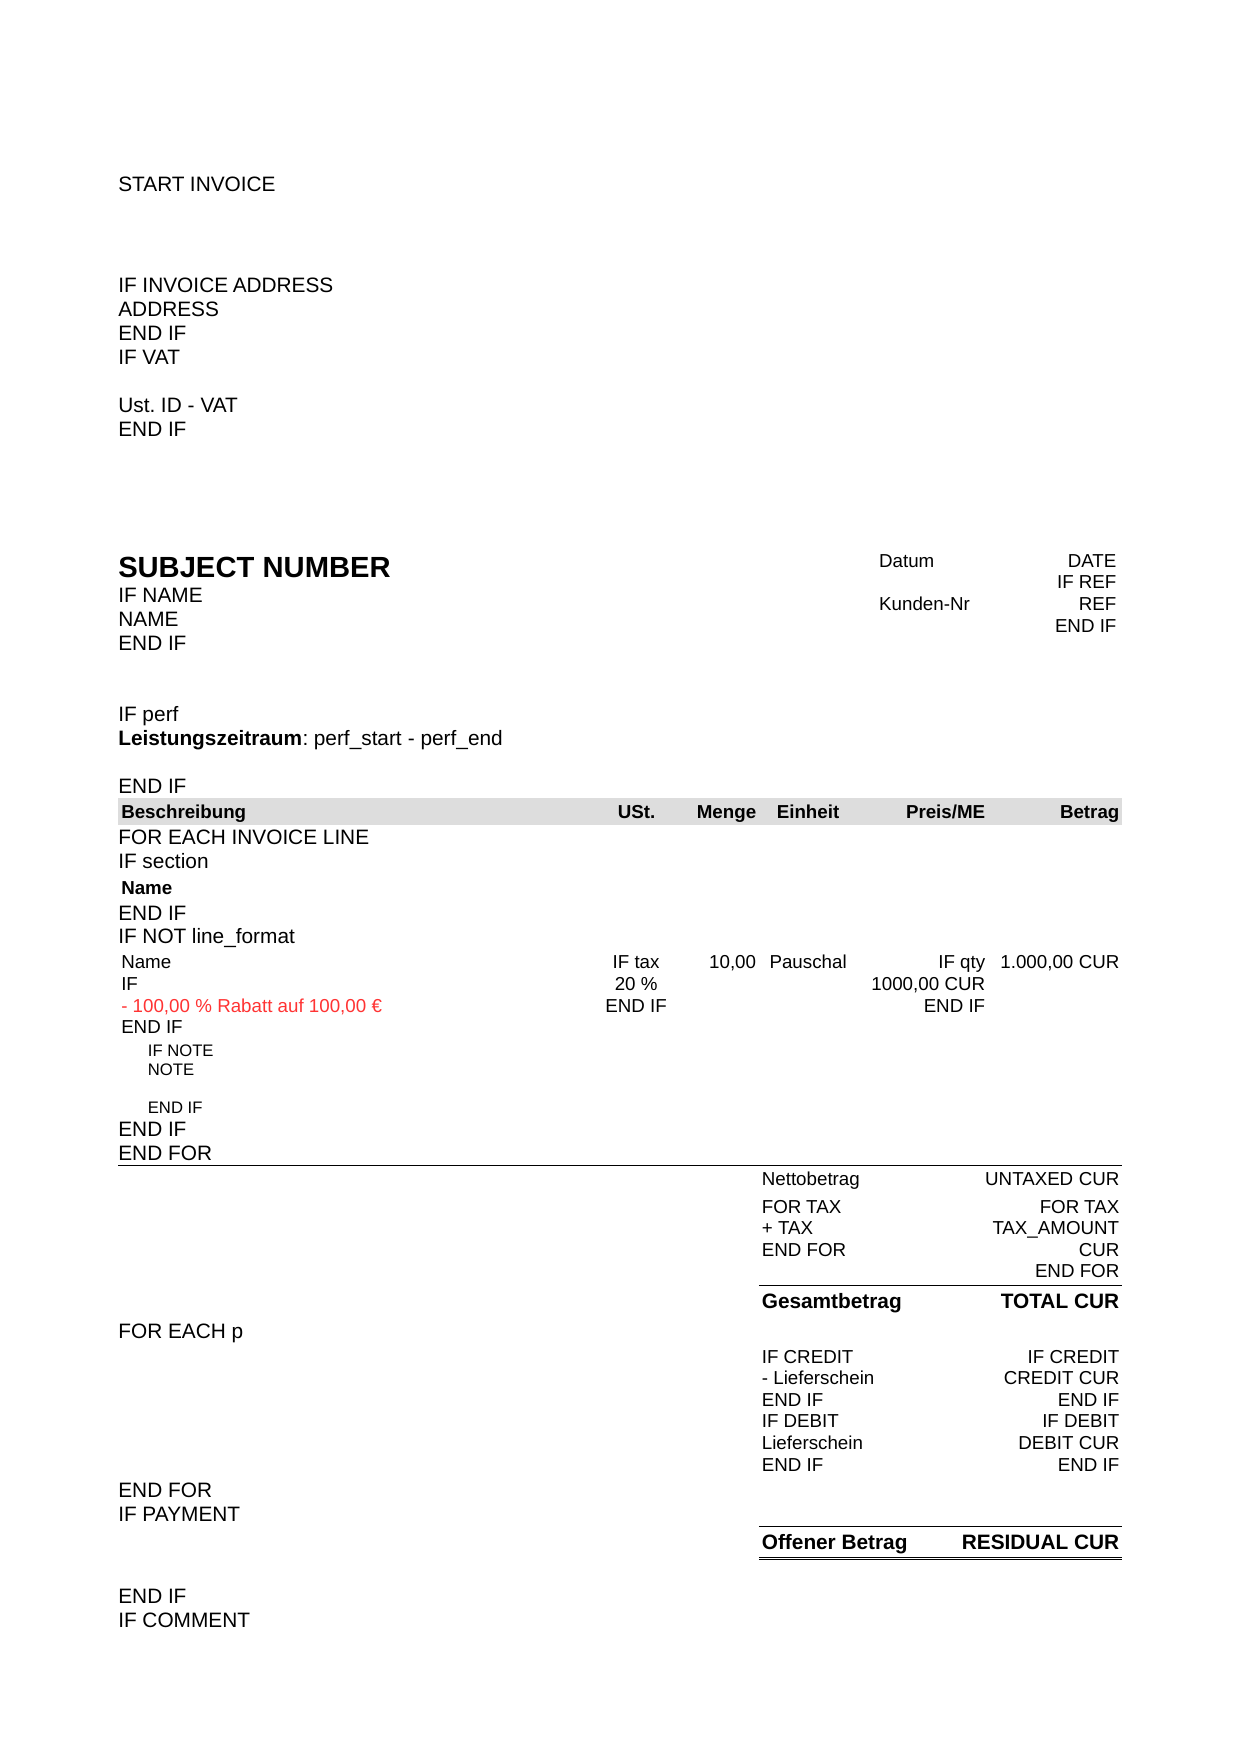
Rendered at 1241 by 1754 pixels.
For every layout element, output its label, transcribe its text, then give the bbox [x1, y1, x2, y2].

table_header [118, 1166, 759, 1192]
text IF COMMENT [118, 1608, 1122, 1632]
table_header Beschreibung [118, 798, 600, 825]
table_header Datum [879, 550, 988, 571]
text IF NOT line_format [118, 924, 1122, 948]
table_header Betrag [988, 798, 1122, 825]
table_cell [118, 1193, 759, 1284]
table_header Pauschal [759, 948, 857, 1040]
table_header USt. [600, 798, 673, 825]
table_cell IF REF END IF [791, 544, 1122, 642]
text END IF [118, 1584, 1122, 1608]
table_header UNTAXED CUR [957, 1166, 1122, 1192]
table_cell SUBJECT NUMBER IF NAME NAME END IF [118, 544, 791, 678]
table_header Offener Betrag [759, 1527, 957, 1557]
text END IF [118, 1117, 1122, 1141]
text IF section [118, 849, 1122, 873]
text END IF [118, 774, 1122, 798]
table_cell [791, 510, 1122, 544]
text FOR EACH p [118, 1319, 1122, 1343]
table_header Menge [673, 798, 759, 825]
table_cell Gesamtbetrag [759, 1286, 957, 1319]
table_cell FOR TAX + TAX END FOR [759, 1193, 957, 1284]
table_cell TOTAL CUR [957, 1286, 1122, 1319]
text FOR EACH INVOICE LINE [118, 825, 1122, 849]
table_cell [118, 510, 791, 544]
text Name [121, 876, 1122, 898]
table_header 1.000,00 CUR [988, 948, 1122, 1040]
table_header Nettobetrag [759, 1166, 957, 1192]
text END FOR [118, 1141, 1122, 1165]
text END FOR [118, 1478, 1122, 1502]
text START INVOICE [118, 172, 1122, 196]
text IF NOTE [148, 1040, 1122, 1059]
table_header Kunden-Nr [879, 593, 989, 614]
table_header IF CREDIT CREDIT CUR END IF IF DEBIT DEBIT CUR END IF [957, 1343, 1122, 1478]
table_header [118, 1526, 759, 1557]
table_header 10,00 [672, 948, 759, 1040]
table_cell [118, 1285, 759, 1319]
table_cell [791, 642, 1122, 678]
text NOTE [148, 1059, 1122, 1079]
text END IF [148, 1098, 1122, 1117]
text <setLang(o.partner_id.lang or 'de_DE')> [118, 196, 1122, 219]
table_header REF [989, 593, 1116, 614]
table_header Name IF - 100,00 % Rabatt auf 100,00 € END IF [118, 948, 600, 1040]
table_header IF INVOICE ADDRESS ADDRESS END IF IF VAT Ust. ID - VAT END IF [118, 268, 791, 510]
table_header [118, 1343, 759, 1478]
table_header IF tax 20 % END IF [600, 948, 672, 1040]
table_header DATE [988, 550, 1116, 571]
table_header IF CREDIT - Lieferschein END IF IF DEBIT Lieferschein END IF [759, 1343, 957, 1478]
text IF PAYMENT [118, 1502, 1122, 1526]
table_cell FOR TAX TAX_AMOUNT CUR END FOR [957, 1193, 1122, 1284]
text Leistungszeitraum: perf_start - perf_end [118, 726, 1122, 750]
table_header Einheit [759, 798, 857, 825]
text END IF [118, 900, 1122, 924]
table_header RESIDUAL CUR [957, 1527, 1122, 1557]
table_header [791, 268, 1122, 510]
text IF perf [118, 702, 1122, 726]
table_header Preis/ME [857, 798, 988, 825]
table_header IF qty 1000,00 CUR END IF [857, 948, 988, 1040]
